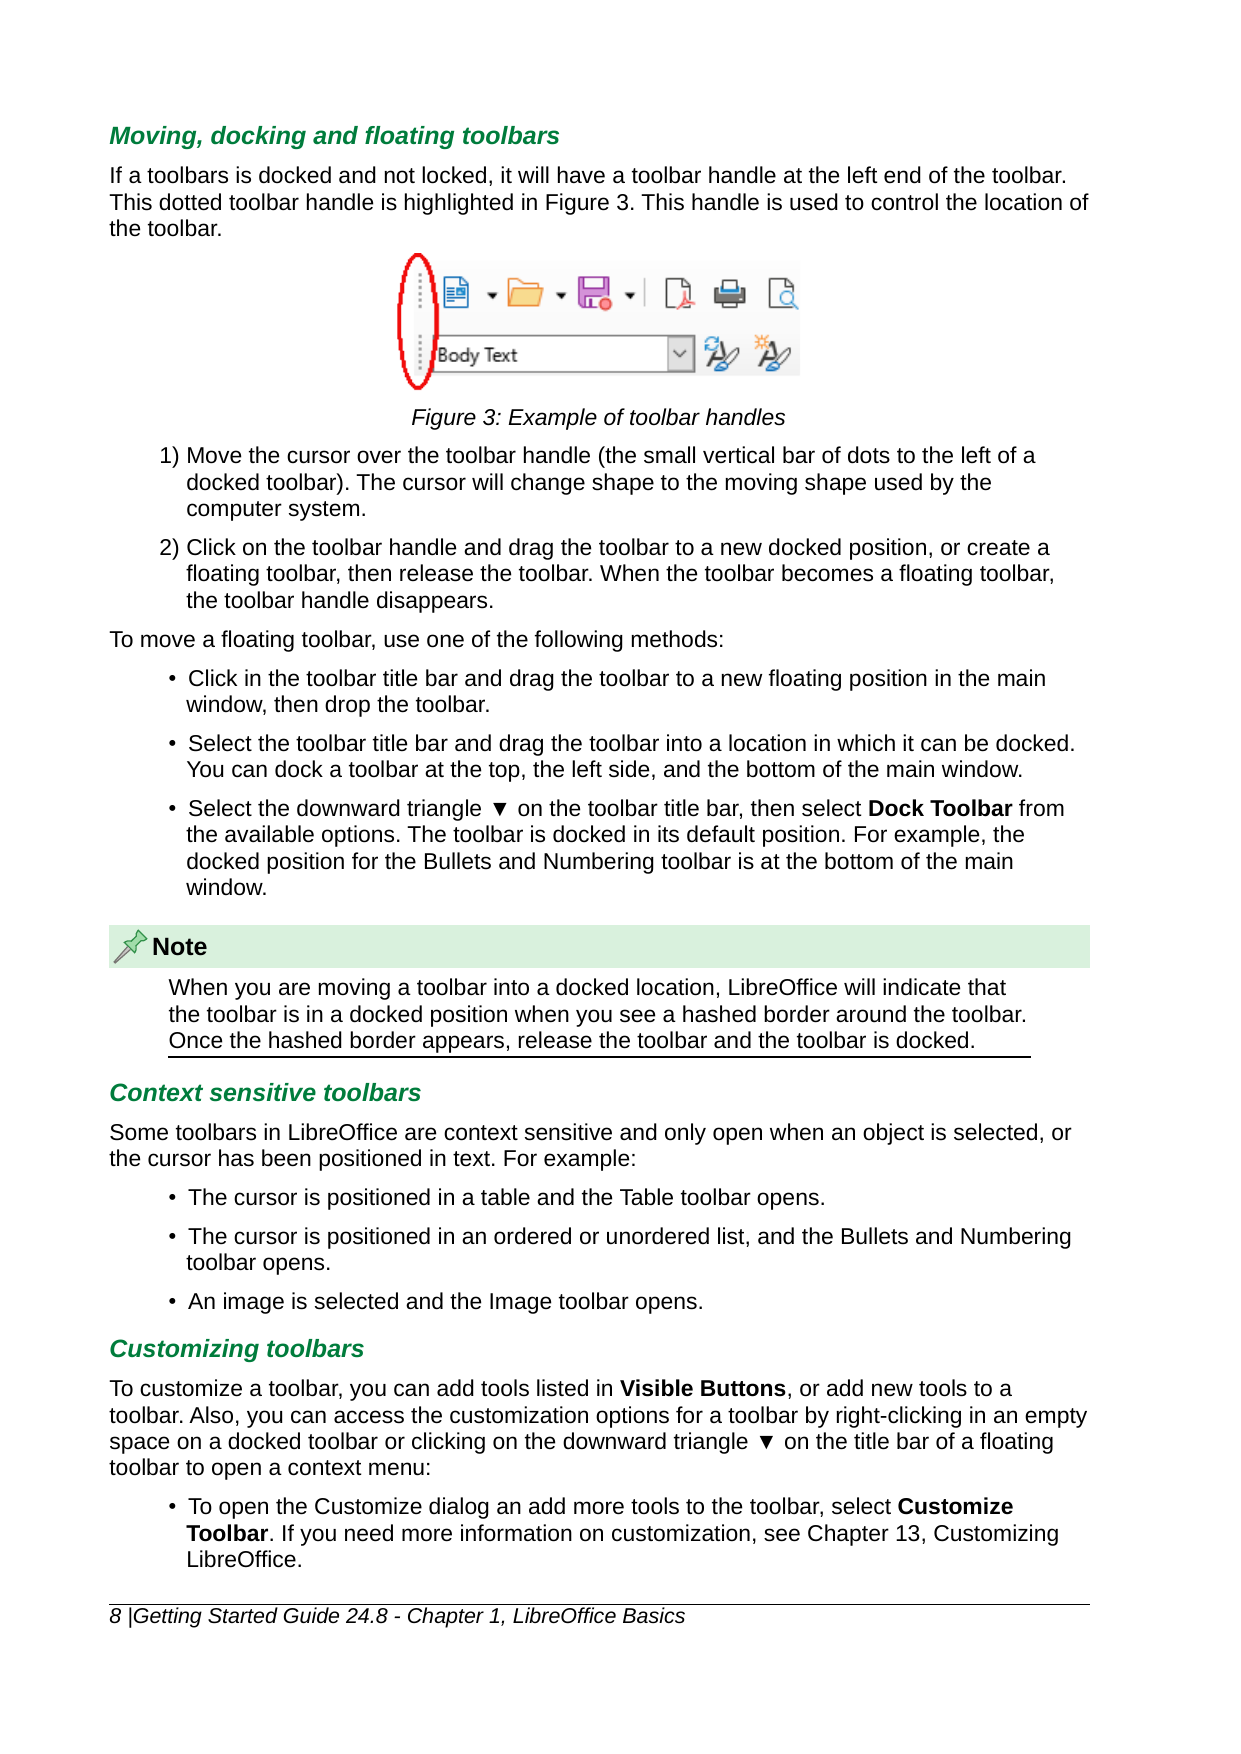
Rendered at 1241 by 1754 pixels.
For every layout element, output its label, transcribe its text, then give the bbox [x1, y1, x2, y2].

picture [397, 253, 802, 392]
list Click on the toolbar handle and drag the toolbar to a new docked position, or create a floating toolbar, then release the toolbar. When the toolbar becomes a floating toolbar, the toolbar handle disappears. [186, 534, 1090, 613]
list Move the cursor over the toolbar handle (the small vertical bar of dots to the left of a docked toolbar). The cursor will change shape to the moving shape used by the computer system. [186, 442, 1090, 522]
list Select the downward triangle ▼ on the toolbar title bar, then select Dock Toolbar from the available options. The toolbar is docked in its default position. For example, the docked position for the Bullets and Numbering toolbar is at the bottom of the main window. [168, 795, 1090, 900]
list Click in the toolbar title bar and drag the toolbar to a new floating position in the main window, then drop the toolbar. [168, 664, 1090, 717]
list The cursor is positioned in an ordered or unordered list, and the Bullets and Numbering toolbar opens. [168, 1223, 1090, 1276]
list To customize a toolbar, you can add tools listed in Visible Buttons, or add new tools to a toolbar. Also, you can access the customization options for a toolbar by right-clicking in an empty space on a docked toolbar or clicking on the downward triangle ▼ on the title bar of a floating toolbar to open a context menu: [109, 1375, 1090, 1481]
list To move a floating toolbar, use one of the following methods: [109, 626, 1090, 652]
list Select the toolbar title bar and drag the toolbar into a location in which it can be docked. You can dock a toolbar at the top, the left side, and the bottom of the main window. [168, 730, 1090, 782]
text If a toolbars is docked and not locked, it will have a toolbar handle at the left end of the toolbar. This dotted toolbar handle is highlighted in Figure 3. This handle is used to control the location of the toolbar. [109, 162, 1090, 241]
list The cursor is positioned in a table and the Table toolbar opens. [168, 1184, 1090, 1211]
subtitle Context sensitive toolbars [109, 1078, 1090, 1107]
text Figure 3: Example of toolbar handles [397, 404, 802, 430]
subtitle Moving, docking and floating toolbars [109, 121, 1090, 150]
list To open the Customize dialog an add more tools to the toolbar, select Customize Toolbar. If you need more information on customization, see Chapter 13, Customizing LibreOffice. [168, 1493, 1090, 1572]
list An image is selected and the Image toolbar opens. [168, 1288, 1090, 1314]
text When you are moving a toolbar into a docked location, LibreOffice will indicate that the toolbar is in a docked position when you see a hashed border around the toolbar. Once the hashed border appears, release the toolbar and the toolbar is docked. [168, 974, 1031, 1056]
subtitle Customizing toolbars [109, 1334, 1090, 1363]
list Some toolbars in LibreOffice are context sensitive and only open when an object is selected, or the cursor has been positioned in text. For example: [109, 1119, 1090, 1172]
subtitle Note [109, 925, 1090, 968]
